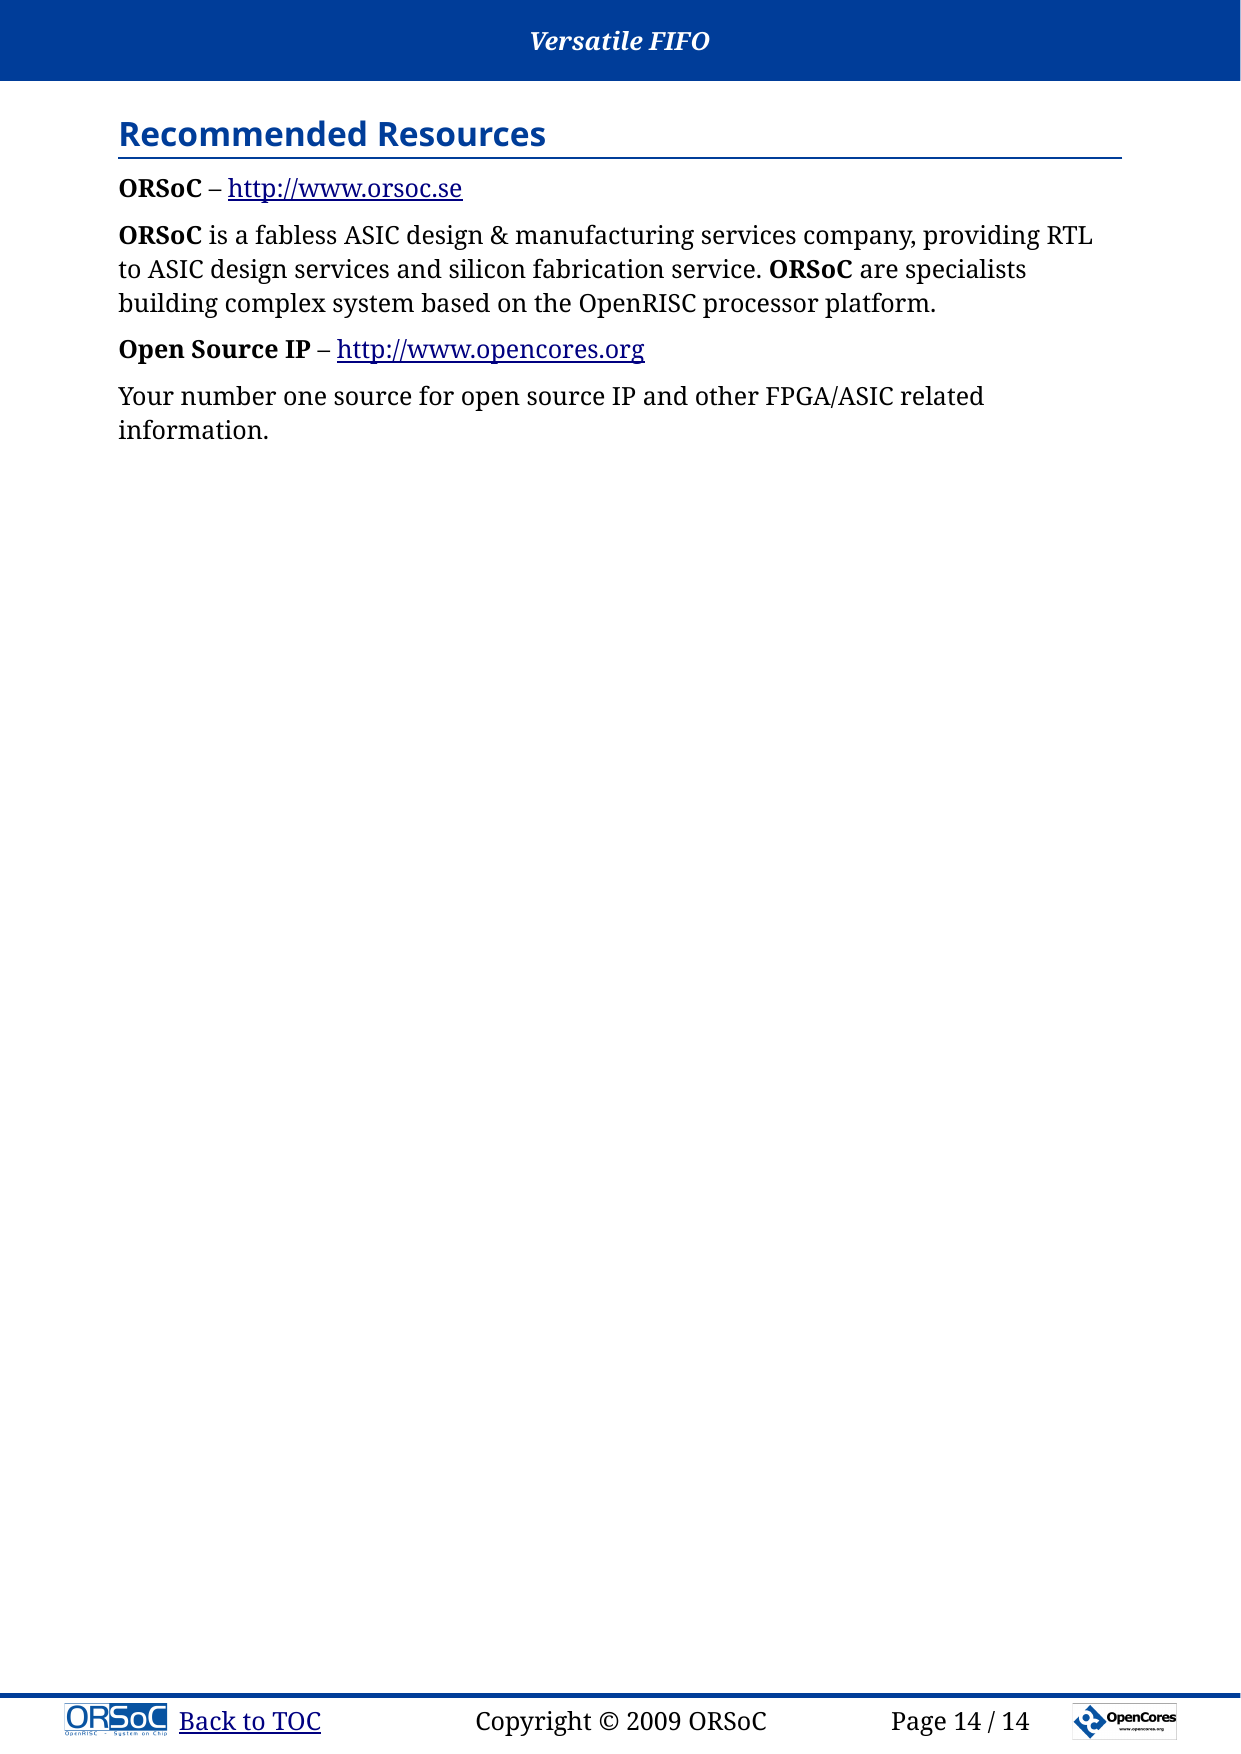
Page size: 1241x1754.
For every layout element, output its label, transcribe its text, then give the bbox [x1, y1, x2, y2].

text Your number one source for open source IP and other FPGA/ASIC related information. [118, 378, 1122, 447]
subtitle Recommended Resources [118, 111, 1122, 157]
text Open Source IP – http://www.opencores.org [118, 332, 1122, 366]
text ORSoC – http://www.orsoc.se [118, 171, 1122, 205]
picture [1072, 1703, 1177, 1740]
text ORSoC is a fabless ASIC design & manufacturing services company, providing RTL to ASIC design services and silicon fabrication service. ORSoC are specialists building complex system based on the OpenRISC processor platform. [118, 217, 1122, 319]
picture [64, 1703, 168, 1736]
